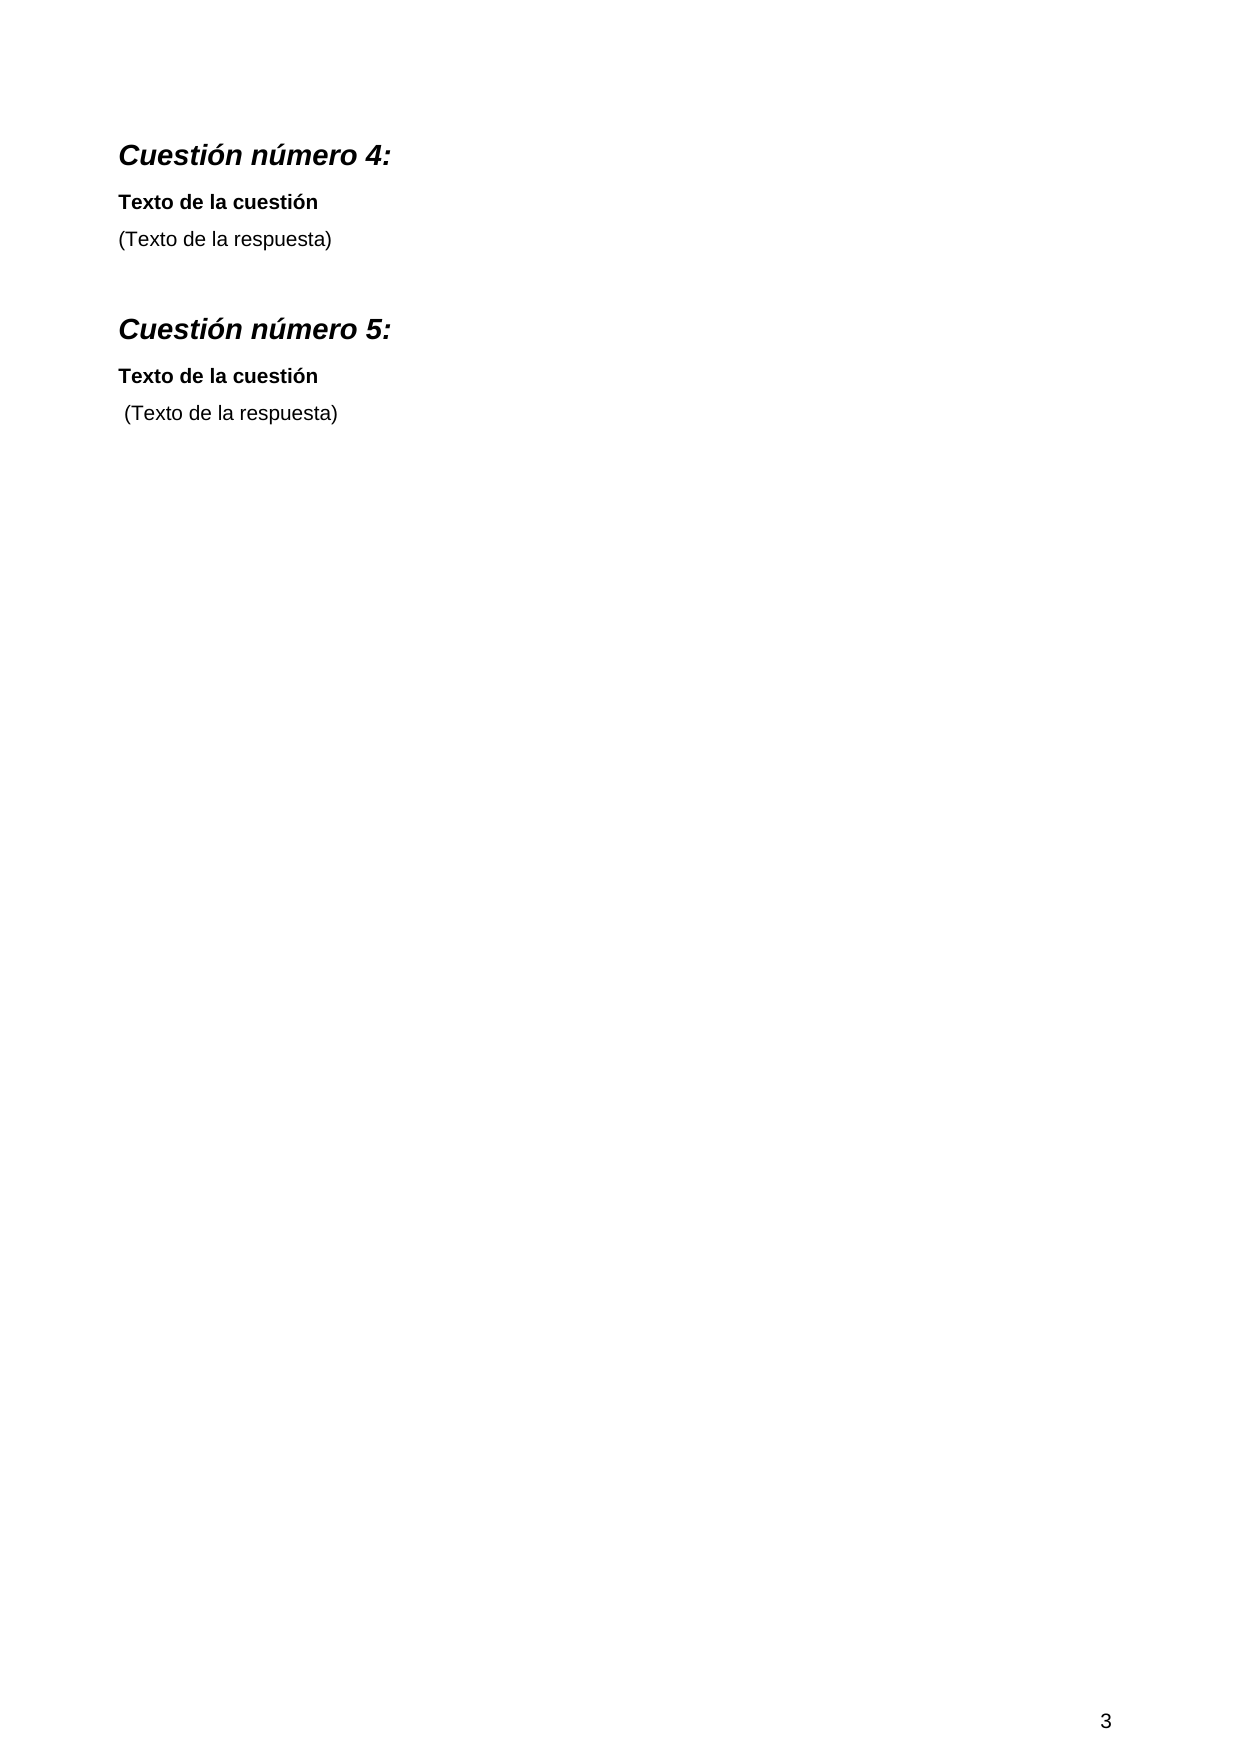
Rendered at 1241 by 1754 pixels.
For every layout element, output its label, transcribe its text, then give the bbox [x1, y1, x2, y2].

subtitle Cuestión número 5: [118, 312, 1122, 345]
subtitle Cuestión número 4: [118, 138, 1122, 171]
text (Texto de la respuesta) [118, 401, 1122, 424]
text Texto de la cuestión [118, 190, 1122, 214]
text Texto de la cuestión [118, 364, 1122, 388]
text (Texto de la respuesta) [118, 226, 1122, 250]
